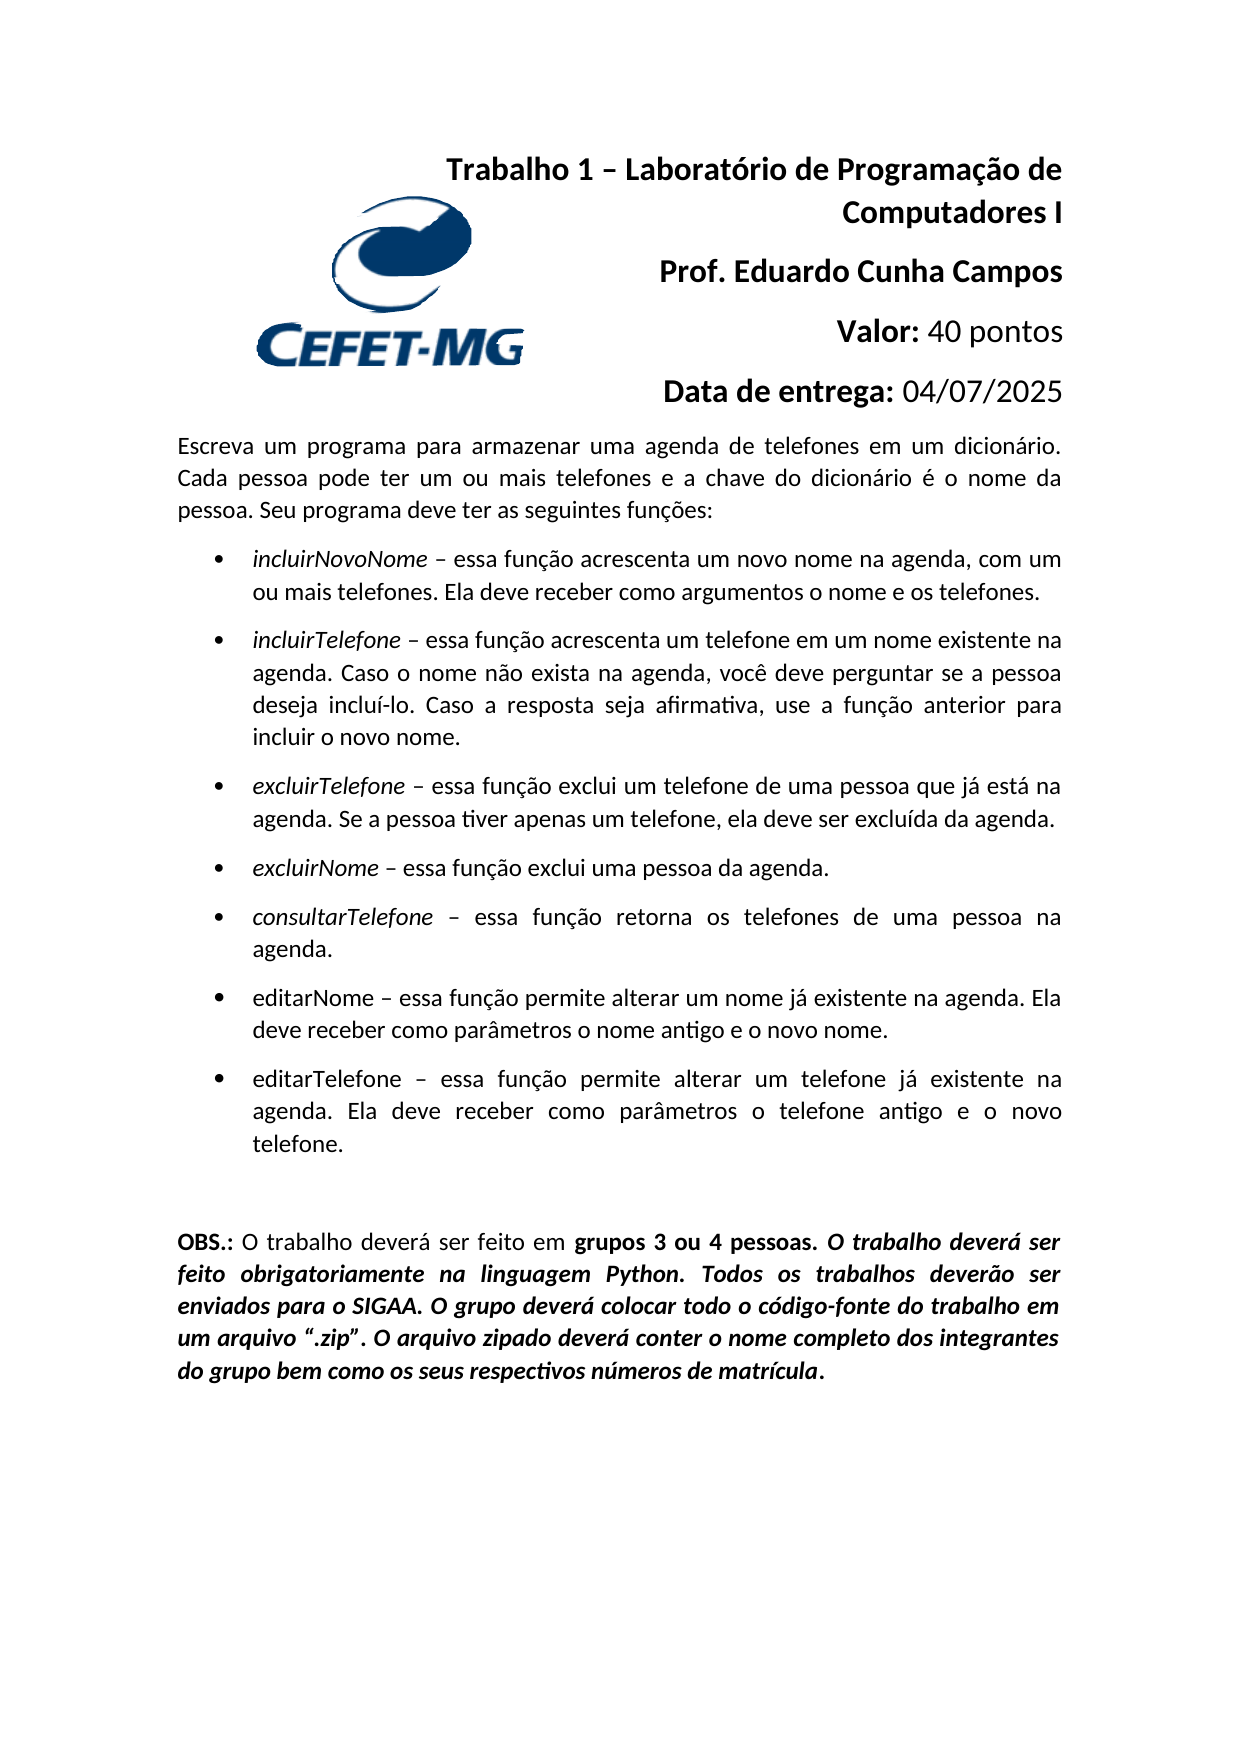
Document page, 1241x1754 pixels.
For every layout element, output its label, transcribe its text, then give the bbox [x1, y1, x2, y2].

list editarTelefone – essa função permite alterar um telefone já existente na agenda. Ela deve receber como parâmetros o telefone antigo e o novo telefone. [215, 1063, 1063, 1158]
text Data de entrega: 04/07/2025 [177, 370, 1063, 411]
list excluirTelefone – essa função exclui um telefone de uma pessoa que já está na agenda. Se a pessoa tiver apenas um telefone, ela deve ser excluída da agenda. [215, 771, 1063, 833]
list incluirTelefone – essa função acrescenta um telefone em um nome existente na agenda. Caso o nome não exista na agenda, você deve perguntar se a pessoa deseja incluí-lo. Caso a resposta seja afirmativa, use a função anterior para incluir o novo nome. [215, 625, 1063, 752]
list editarNome – essa função permite alterar um nome já existente na agenda. Ela deve receber como parâmetros o nome antigo e o novo nome. [215, 982, 1063, 1045]
text OBS.: O trabalho deverá ser feito em grupos 3 ou 4 pessoas. O trabalho deverá ser feito obrigatoriamente na linguagem Python. Todos os trabalhos deverão ser enviados para o SIGAA. O grupo deverá colocar todo o código-fonte do trabalho em um arquivo “.zip”. O arquivo zipado deverá conter o nome completo dos integrantes do grupo bem como os seus respectivos números de matrícula. [177, 1226, 1063, 1385]
text Prof. Eduardo Cunha Campos [335, 251, 1063, 291]
list incluirNovoNome – essa função acrescenta um novo nome na agenda, com um ou mais telefones. Ela deve receber como argumentos o nome e os telefones. [215, 543, 1063, 606]
list excluirNome – essa função exclui uma pessoa da agenda. [215, 852, 1063, 882]
text Trabalho 1 – Laboratório de Programação de Computadores I [177, 148, 1063, 231]
text Valor: 40 pontos [325, 310, 1063, 351]
list consultarTelefone – essa função retorna os telefones de uma pessoa na agenda. [215, 901, 1063, 963]
text Escreva um programa para armazenar uma agenda de telefones em um dicionário. Cada pessoa pode ter um ou mais telefones e a chave do dicionário é o nome da pessoa. Seu programa deve ter as seguintes funções: [177, 430, 1063, 525]
